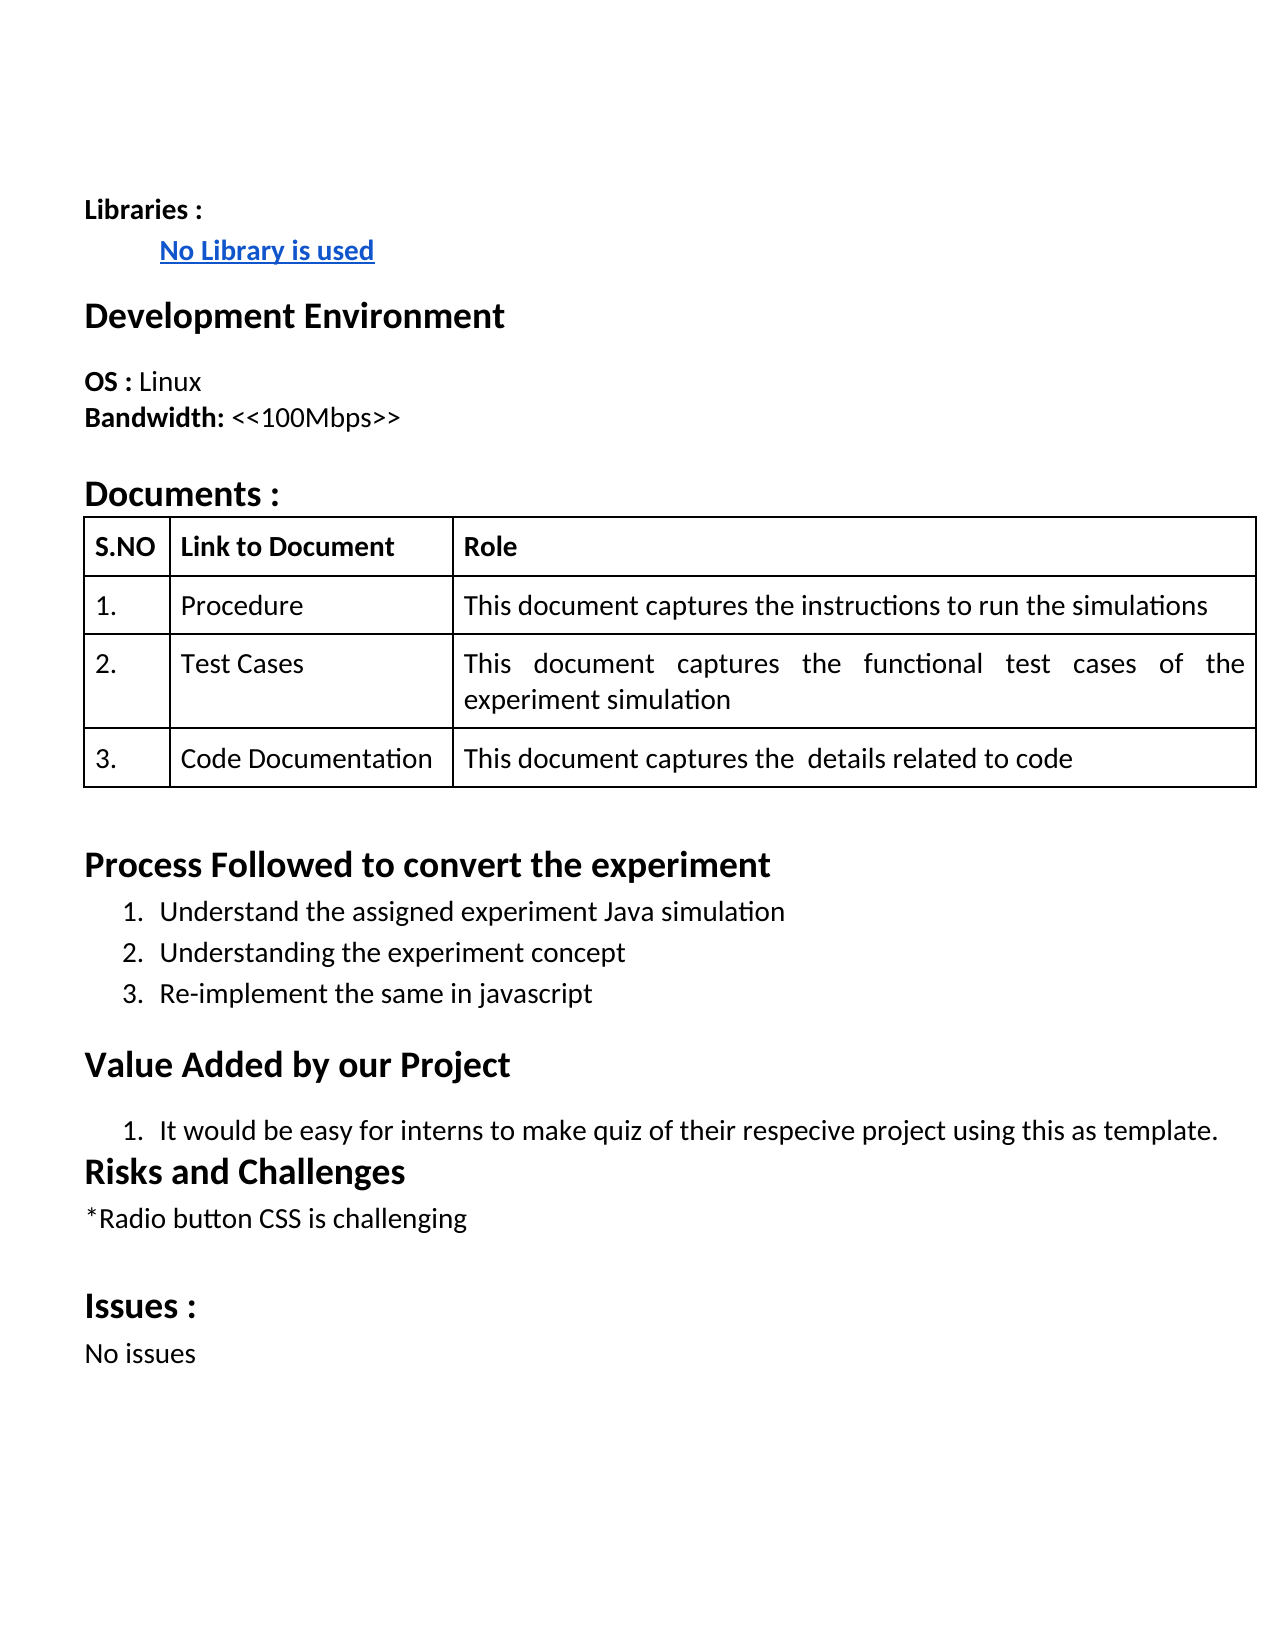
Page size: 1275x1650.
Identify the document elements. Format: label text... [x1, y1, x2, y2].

list No Library is used [122, 232, 1228, 267]
table_header S.NO [85, 518, 169, 574]
text Documents : [84, 470, 1228, 516]
table_cell This document captures the instructions to run the simulations [454, 577, 1255, 633]
table_cell Test Cases [171, 635, 452, 727]
text Value Added by our Project [84, 1041, 1228, 1087]
list Re-implement the same in javascript [122, 975, 1228, 1011]
table_header Link to Document [171, 518, 452, 574]
text Development Environment [84, 292, 1228, 338]
text Libraries : [84, 191, 1228, 227]
text *Radio button CSS is challenging [84, 1200, 1228, 1236]
table_cell This document captures the functional test cases of the experiment simulation [454, 635, 1255, 727]
table_cell This document captures the details related to code [454, 729, 1255, 786]
text Bandwidth: <<100Mbps>> [84, 399, 1228, 434]
text Risks and Challenges [84, 1148, 1228, 1193]
text No issues [84, 1335, 1228, 1371]
list Understand the assigned experiment Java simulation [122, 893, 1228, 929]
table_header Role [454, 518, 1255, 574]
text OS : Linux [84, 363, 1228, 399]
table_cell Code Documentation [171, 729, 452, 786]
table_cell Procedure [171, 577, 452, 633]
table_cell 1. [85, 577, 169, 633]
list It would be easy for interns to make quiz of their respecive project using this as template. [122, 1112, 1228, 1148]
list Understanding the experiment concept [122, 934, 1228, 970]
table_cell 2. [85, 635, 169, 727]
table_cell 3. [85, 729, 169, 786]
text Process Followed to convert the experiment [84, 841, 1228, 886]
text Issues : [84, 1282, 1228, 1328]
